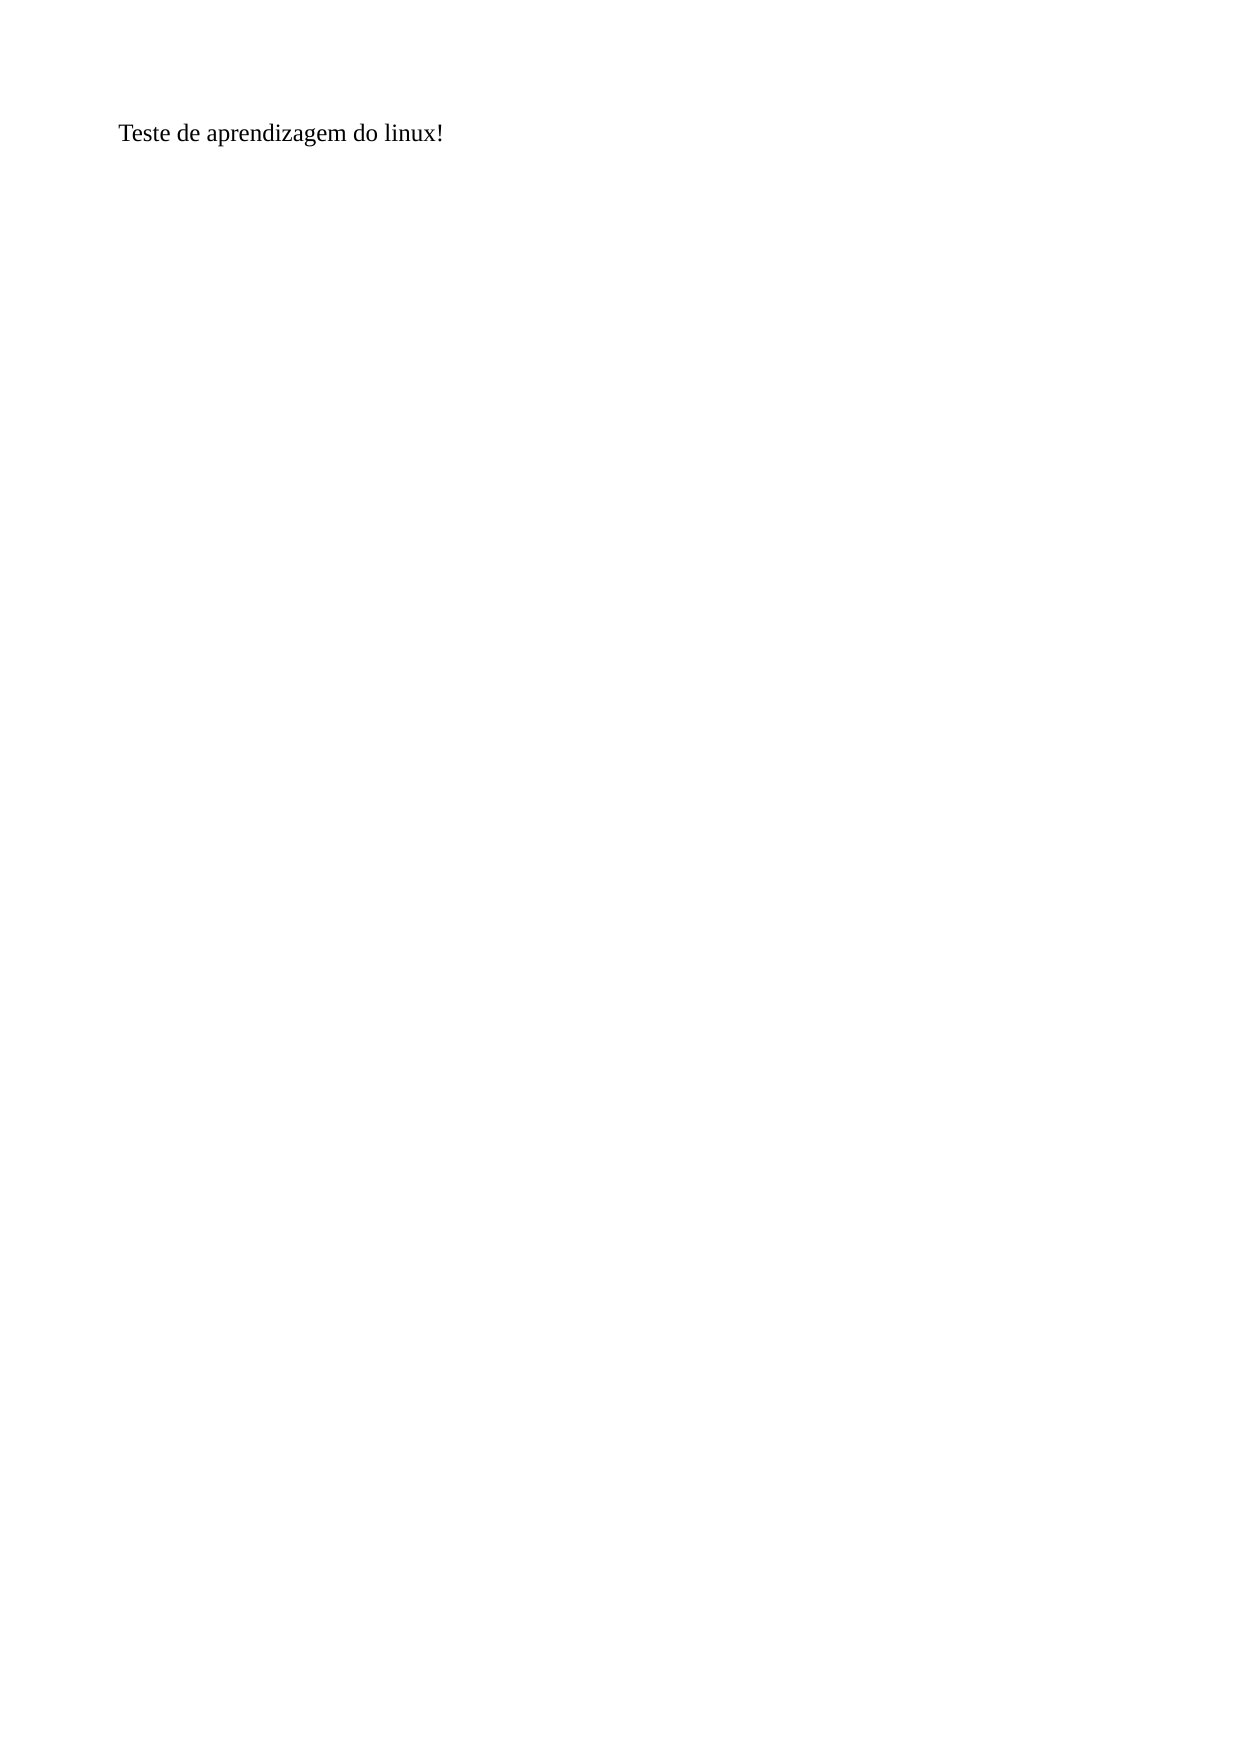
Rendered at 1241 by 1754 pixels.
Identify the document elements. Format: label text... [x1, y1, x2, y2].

text Teste de aprendizagem do linux! [118, 118, 1122, 147]
